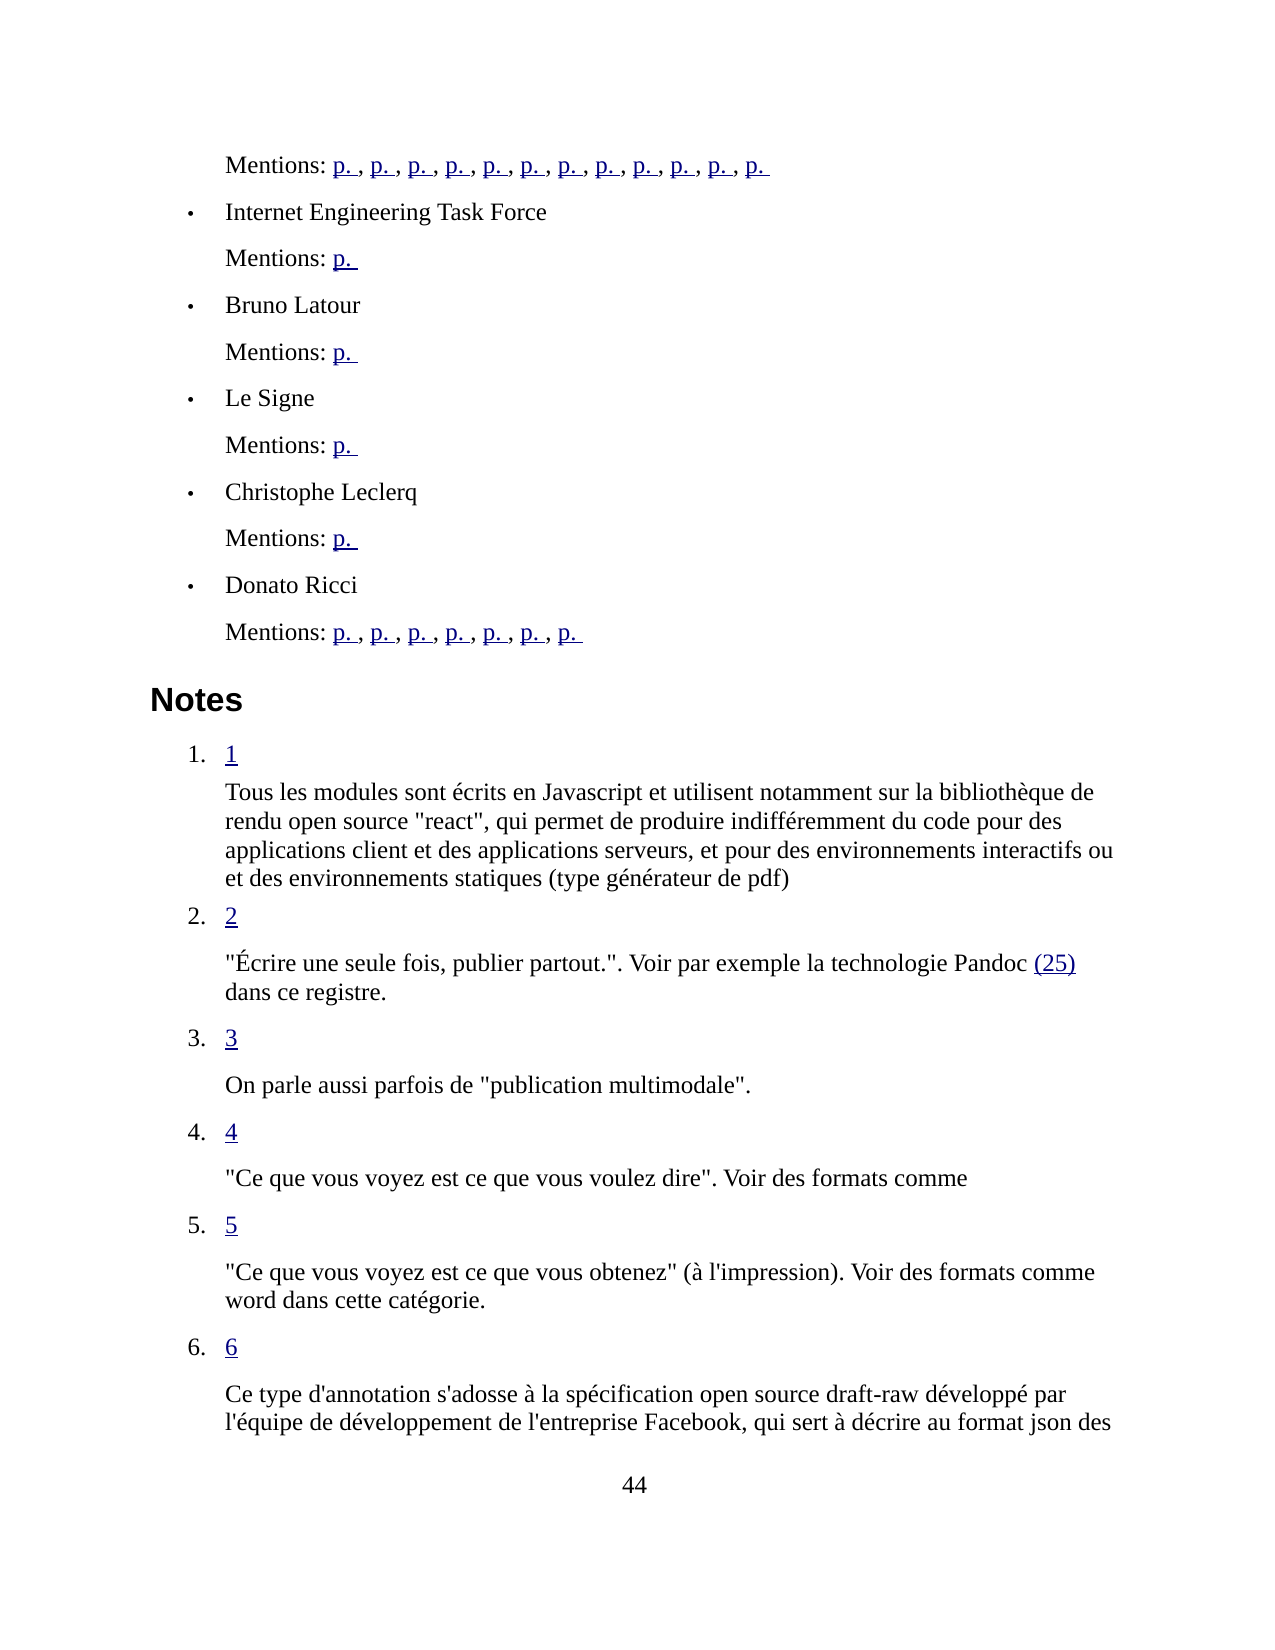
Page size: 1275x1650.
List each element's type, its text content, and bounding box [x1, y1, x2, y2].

list Tous les modules sont écrits en Javascript et utilisent notamment sur la bibliothèque de rendu open source "react", qui permet de produire indifféremment du code pour des applications client et des applications serveurs, et pour des environnements interactifs ou et des environnements statiques (type générateur de pdf) [187, 777, 1125, 892]
list On parle aussi parfois de "publication multimodale". [187, 1070, 1125, 1099]
list "Ce que vous voyez est ce que vous voulez dire". Voir des formats comme [187, 1163, 1125, 1192]
list Ce type d'annotation s'adosse à la spécification open source draft-raw développé par l'équipe de développement de l'entreprise Facebook, qui sert à décrire au format json des [187, 1379, 1125, 1436]
list 6 [187, 1332, 1125, 1361]
list "Ce que vous voyez est ce que vous obtenez" (à l'impression). Voir des formats comme word dans cette catégorie. [187, 1257, 1125, 1314]
list Mentions: p. , p. , p. , p. , p. , p. , p. , p. , p. , p. , p. , p. [187, 150, 1125, 179]
list Donato Ricci [187, 570, 1125, 599]
list Internet Engineering Task Force [187, 197, 1125, 225]
list Mentions: p. [187, 430, 1125, 459]
list Mentions: p. [187, 337, 1125, 365]
list Mentions: p. [187, 243, 1125, 272]
list 4 [187, 1117, 1125, 1145]
subtitle Notes [150, 679, 1125, 718]
list Bruno Latour [187, 290, 1125, 319]
list Mentions: p. [187, 523, 1125, 552]
list 3 [187, 1023, 1125, 1052]
list Mentions: p. , p. , p. , p. , p. , p. , p. [187, 617, 1125, 645]
list 5 [187, 1210, 1125, 1239]
list Christophe Leclerq [187, 477, 1125, 505]
list 1 [187, 739, 1125, 768]
list 2 [187, 901, 1125, 930]
list "Écrire une seule fois, publier partout.". Voir par exemple la technologie Pandoc (25) dans ce registre. [187, 948, 1125, 1005]
list Le Signe [187, 383, 1125, 412]
